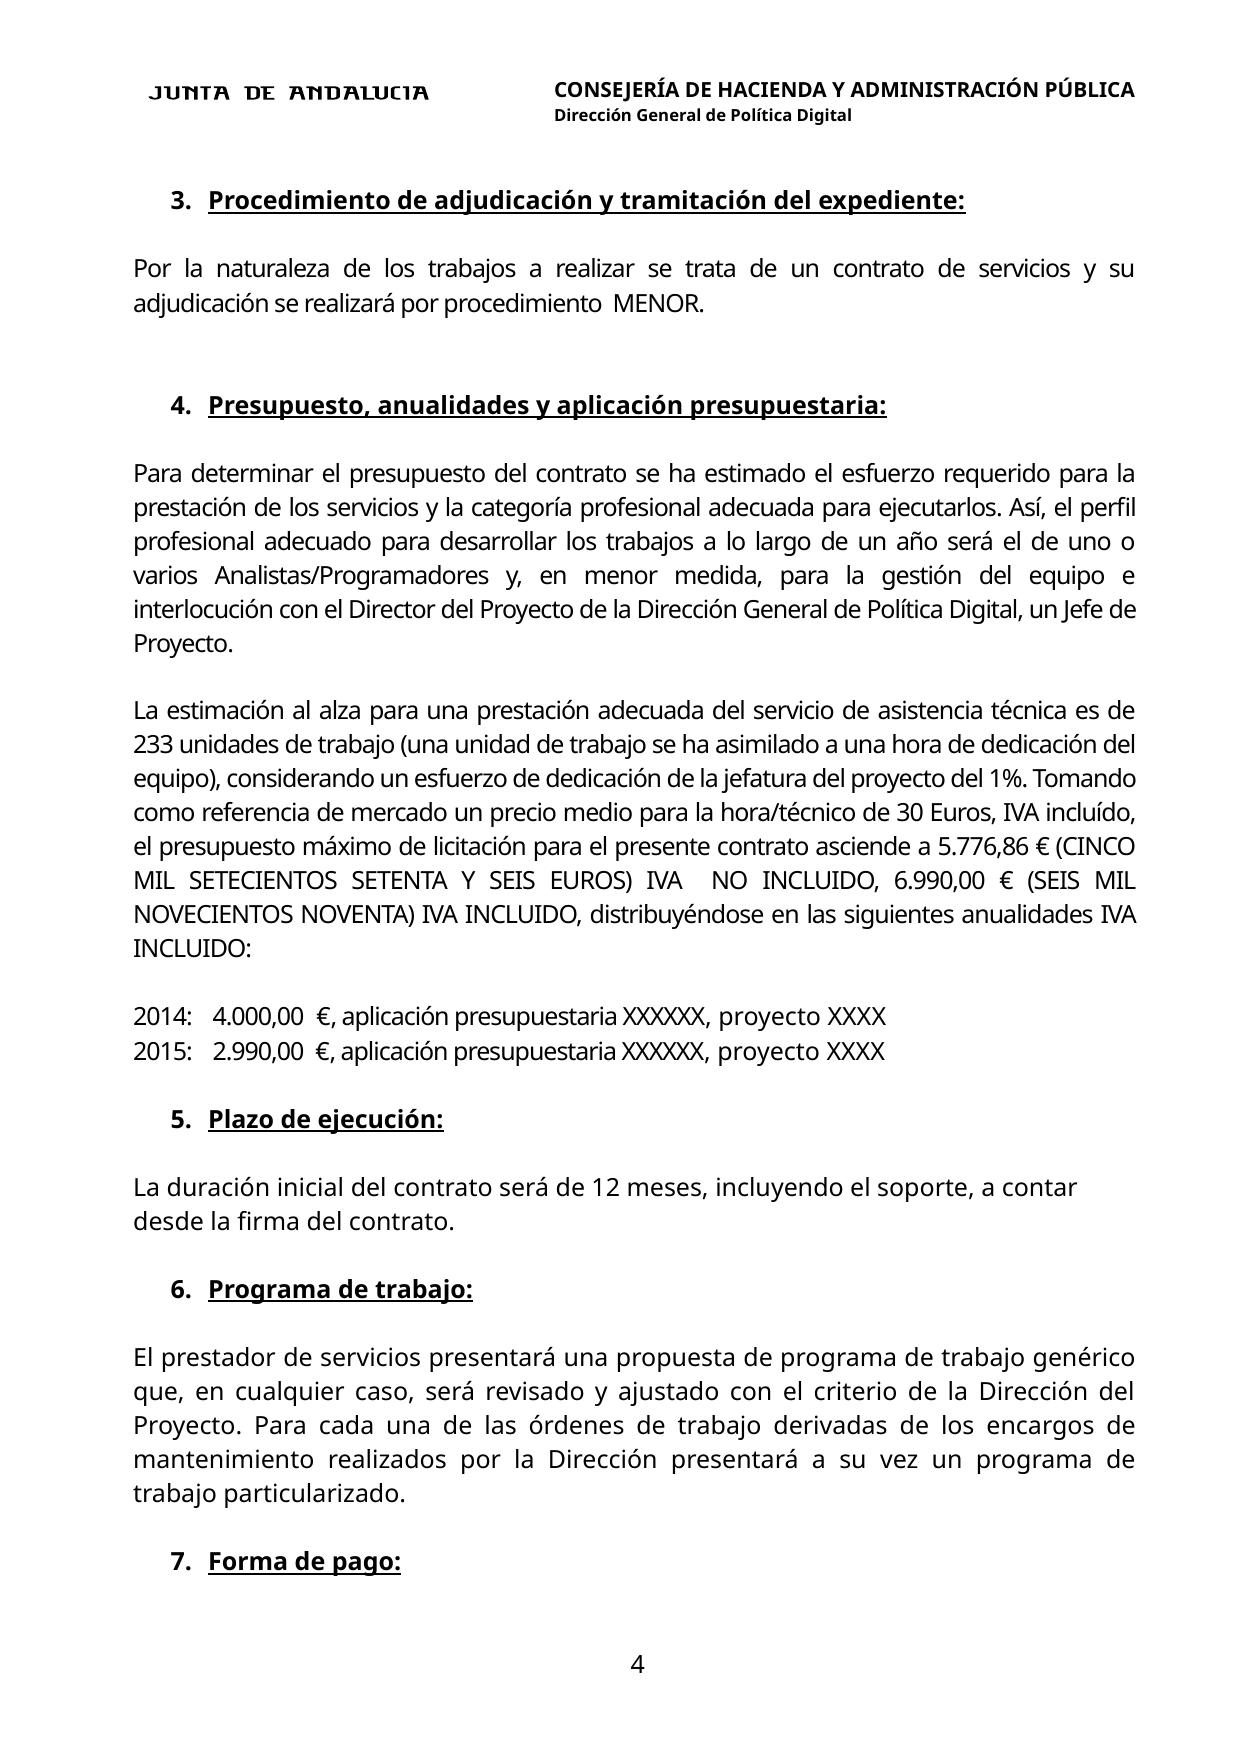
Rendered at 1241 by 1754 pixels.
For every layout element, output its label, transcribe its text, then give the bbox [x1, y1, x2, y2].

text El prestador de servicios presentará una propuesta de programa de trabajo genérico que, en cualquier caso, será revisado y ajustado con el criterio de la Dirección del Proyecto. Para cada una de las órdenes de trabajo derivadas de los encargos de mantenimiento realizados por la Dirección presentará a su vez un programa de trabajo particularizado. [133, 1340, 1137, 1510]
list Programa de trabajo: [170, 1272, 1137, 1306]
list Presupuesto, anualidades y aplicación presupuestaria: [170, 387, 1137, 421]
text 2014: 4.000,00 €, aplicación presupuestaria XXXXXX, proyecto XXXX [133, 999, 1137, 1033]
list Forma de pago: [170, 1544, 1137, 1578]
list Plazo de ejecución: [170, 1101, 1137, 1135]
text Para determinar el presupuesto del contrato se ha estimado el esfuerzo requerido para la prestación de los servicios y la categoría profesional adecuada para ejecutarlos. Así, el perfil profesional adecuado para desarrollar los trabajos a lo largo de un año será el de uno o varios Analistas/Programadores y, en menor medida, para la gestión del equipo e interlocución con el Director del Proyecto de la Dirección General de Política Digital, un Jefe de Proyecto. [133, 456, 1137, 660]
text La estimación al alza para una prestación adecuada del servicio de asistencia técnica es de 233 unidades de trabajo (una unidad de trabajo se ha asimilado a una hora de dedicación del equipo), considerando un esfuerzo de dedicación de la jefatura del proyecto del 1%. Tomando como referencia de mercado un precio medio para la hora/técnico de 30 Euros, IVA incluído, el presupuesto máximo de licitación para el presente contrato asciende a 5.776,86 € (CINCO MIL SETECIENTOS SETENTA Y SEIS EUROS) IVA NO INCLUIDO, 6.990,00 € (SEIS MIL NOVECIENTOS NOVENTA) IVA INCLUIDO, distribuyéndose en las siguientes anualidades IVA INCLUIDO: [133, 692, 1137, 965]
text 2015: 2.990,00 €, aplicación presupuestaria XXXXXX, proyecto XXXX [133, 1033, 1137, 1067]
text Por la naturaleza de los trabajos a realizar se trata de un contrato de servicios y su adjudicación se realizará por procedimiento MENOR. [133, 251, 1137, 319]
text La duración inicial del contrato será de 12 meses, incluyendo el soporte, a contar desde la firma del contrato. [133, 1169, 1137, 1237]
